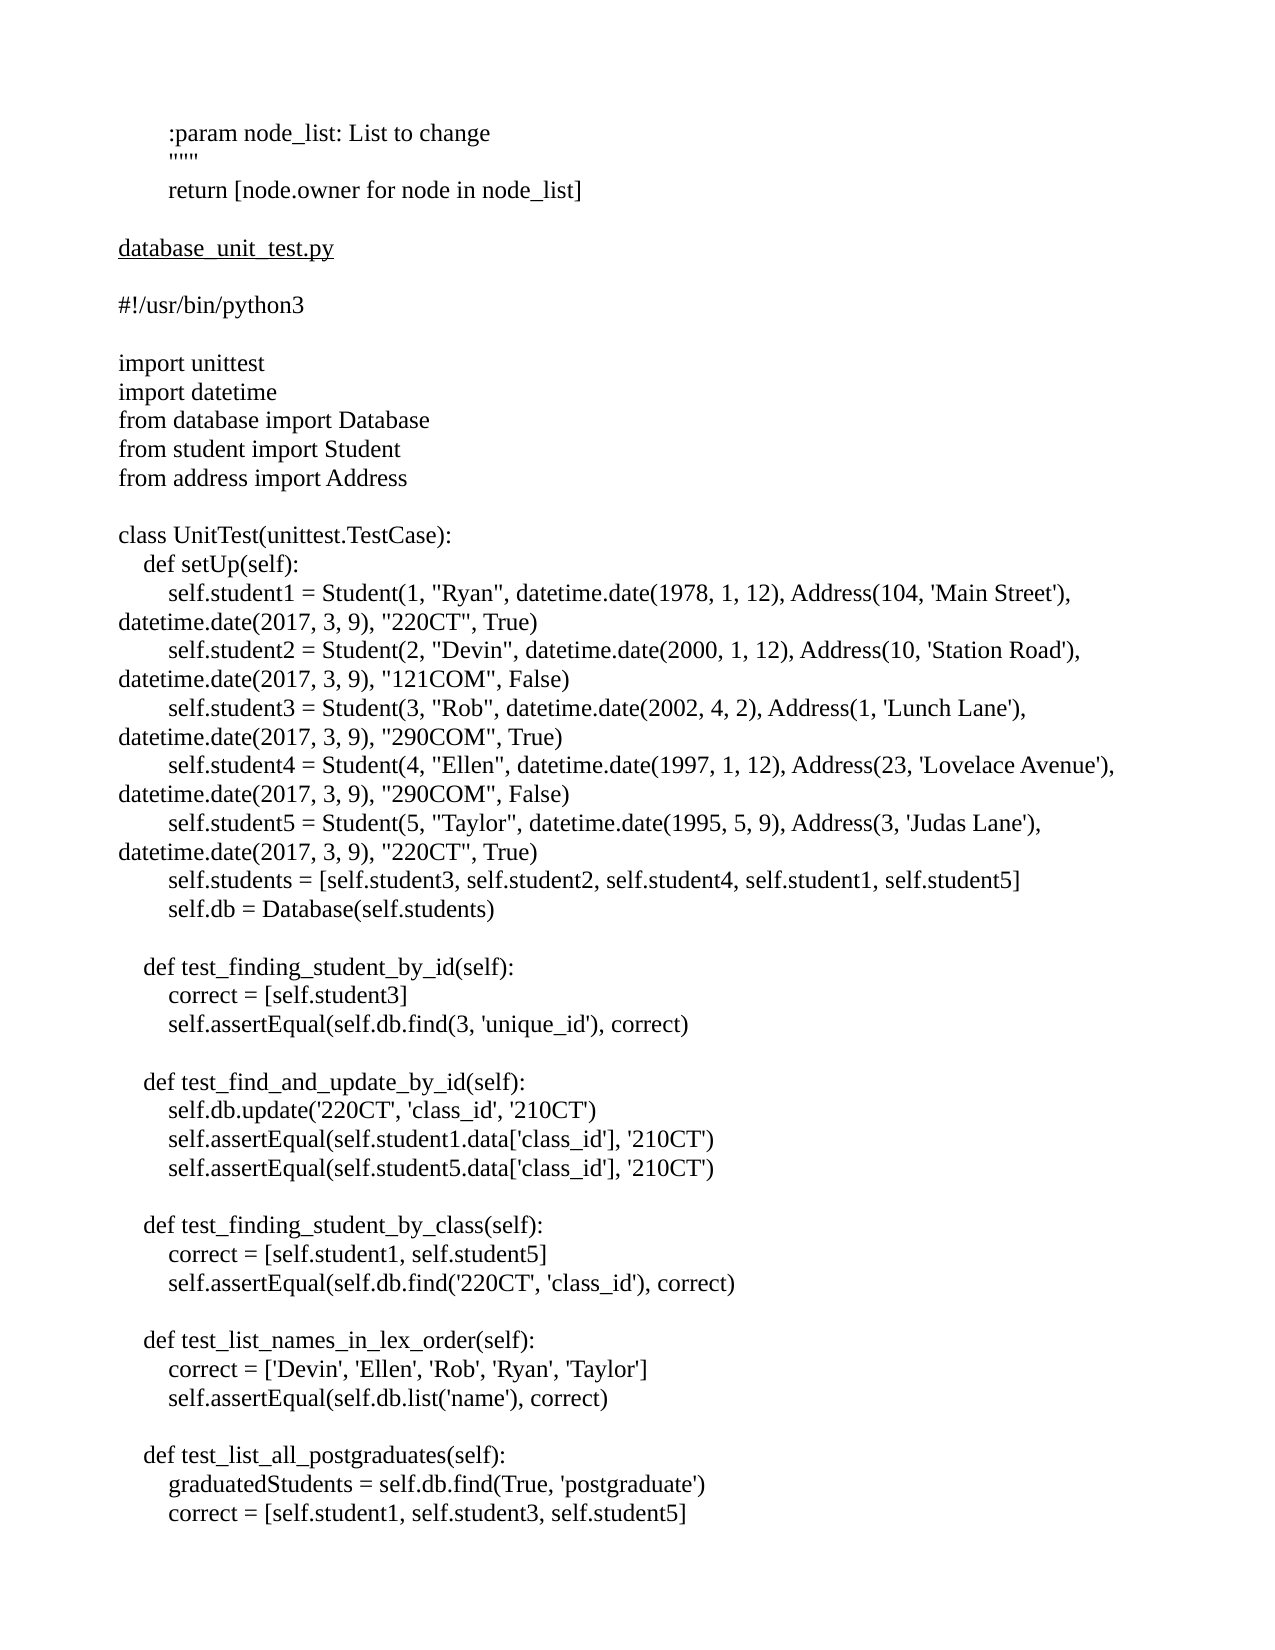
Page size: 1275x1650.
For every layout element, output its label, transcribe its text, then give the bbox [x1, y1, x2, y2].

text self.assertEqual(self.db.find('220CT', 'class_id'), correct) [118, 1268, 1157, 1297]
text def test_list_all_postgraduates(self): [118, 1441, 1157, 1469]
text self.assertEqual(self.db.list('name'), correct) [118, 1383, 1157, 1412]
text correct = ['Devin', 'Ellen', 'Rob', 'Ryan', 'Taylor'] [118, 1354, 1157, 1383]
text correct = [self.student1, self.student5] [118, 1239, 1157, 1268]
text self.db.update('220CT', 'class_id', '210CT') [118, 1096, 1157, 1124]
text correct = [self.student1, self.student3, self.student5] [118, 1498, 1157, 1527]
text self.student2 = Student(2, "Devin", datetime.date(2000, 1, 12), Address(10, 'Station Road'), datetime.date(2017, 3, 9), "121COM", False) [118, 636, 1157, 693]
text self.students = [self.student3, self.student2, self.student4, self.student1, self.student5] [118, 866, 1157, 894]
text def test_finding_student_by_id(self): [118, 952, 1157, 981]
text self.student5 = Student(5, "Taylor", datetime.date(1995, 5, 9), Address(3, 'Judas Lane'), datetime.date(2017, 3, 9), "220CT", True) [118, 808, 1157, 866]
text def test_list_names_in_lex_order(self): [118, 1326, 1157, 1354]
text database_unit_test.py [118, 233, 1157, 262]
text #!/usr/bin/python3 [118, 291, 1157, 319]
text :param node_list: List to change [118, 118, 1157, 147]
text self.db = Database(self.students) [118, 894, 1157, 923]
text self.assertEqual(self.student1.data['class_id'], '210CT') [118, 1124, 1157, 1153]
text correct = [self.student3] [118, 981, 1157, 1009]
text class UnitTest(unittest.TestCase): [118, 521, 1157, 549]
text """ [118, 147, 1157, 176]
text from address import Address [118, 463, 1157, 492]
text def test_find_and_update_by_id(self): [118, 1067, 1157, 1096]
text self.assertEqual(self.student5.data['class_id'], '210CT') [118, 1153, 1157, 1182]
text self.student1 = Student(1, "Ryan", datetime.date(1978, 1, 12), Address(104, 'Main Street'), datetime.date(2017, 3, 9), "220CT", True) [118, 578, 1157, 636]
text import unittest [118, 348, 1157, 377]
text import datetime [118, 377, 1157, 406]
text from student import Student [118, 434, 1157, 463]
text def test_finding_student_by_class(self): [118, 1211, 1157, 1239]
text self.student4 = Student(4, "Ellen", datetime.date(1997, 1, 12), Address(23, 'Lovelace Avenue'), datetime.date(2017, 3, 9), "290COM", False) [118, 751, 1157, 808]
text def setUp(self): [118, 549, 1157, 578]
text from database import Database [118, 406, 1157, 434]
text self.assertEqual(self.db.find(3, 'unique_id'), correct) [118, 1009, 1157, 1038]
text return [node.owner for node in node_list] [118, 176, 1157, 204]
text graduatedStudents = self.db.find(True, 'postgraduate') [118, 1469, 1157, 1498]
text self.student3 = Student(3, "Rob", datetime.date(2002, 4, 2), Address(1, 'Lunch Lane'), datetime.date(2017, 3, 9), "290COM", True) [118, 693, 1157, 751]
